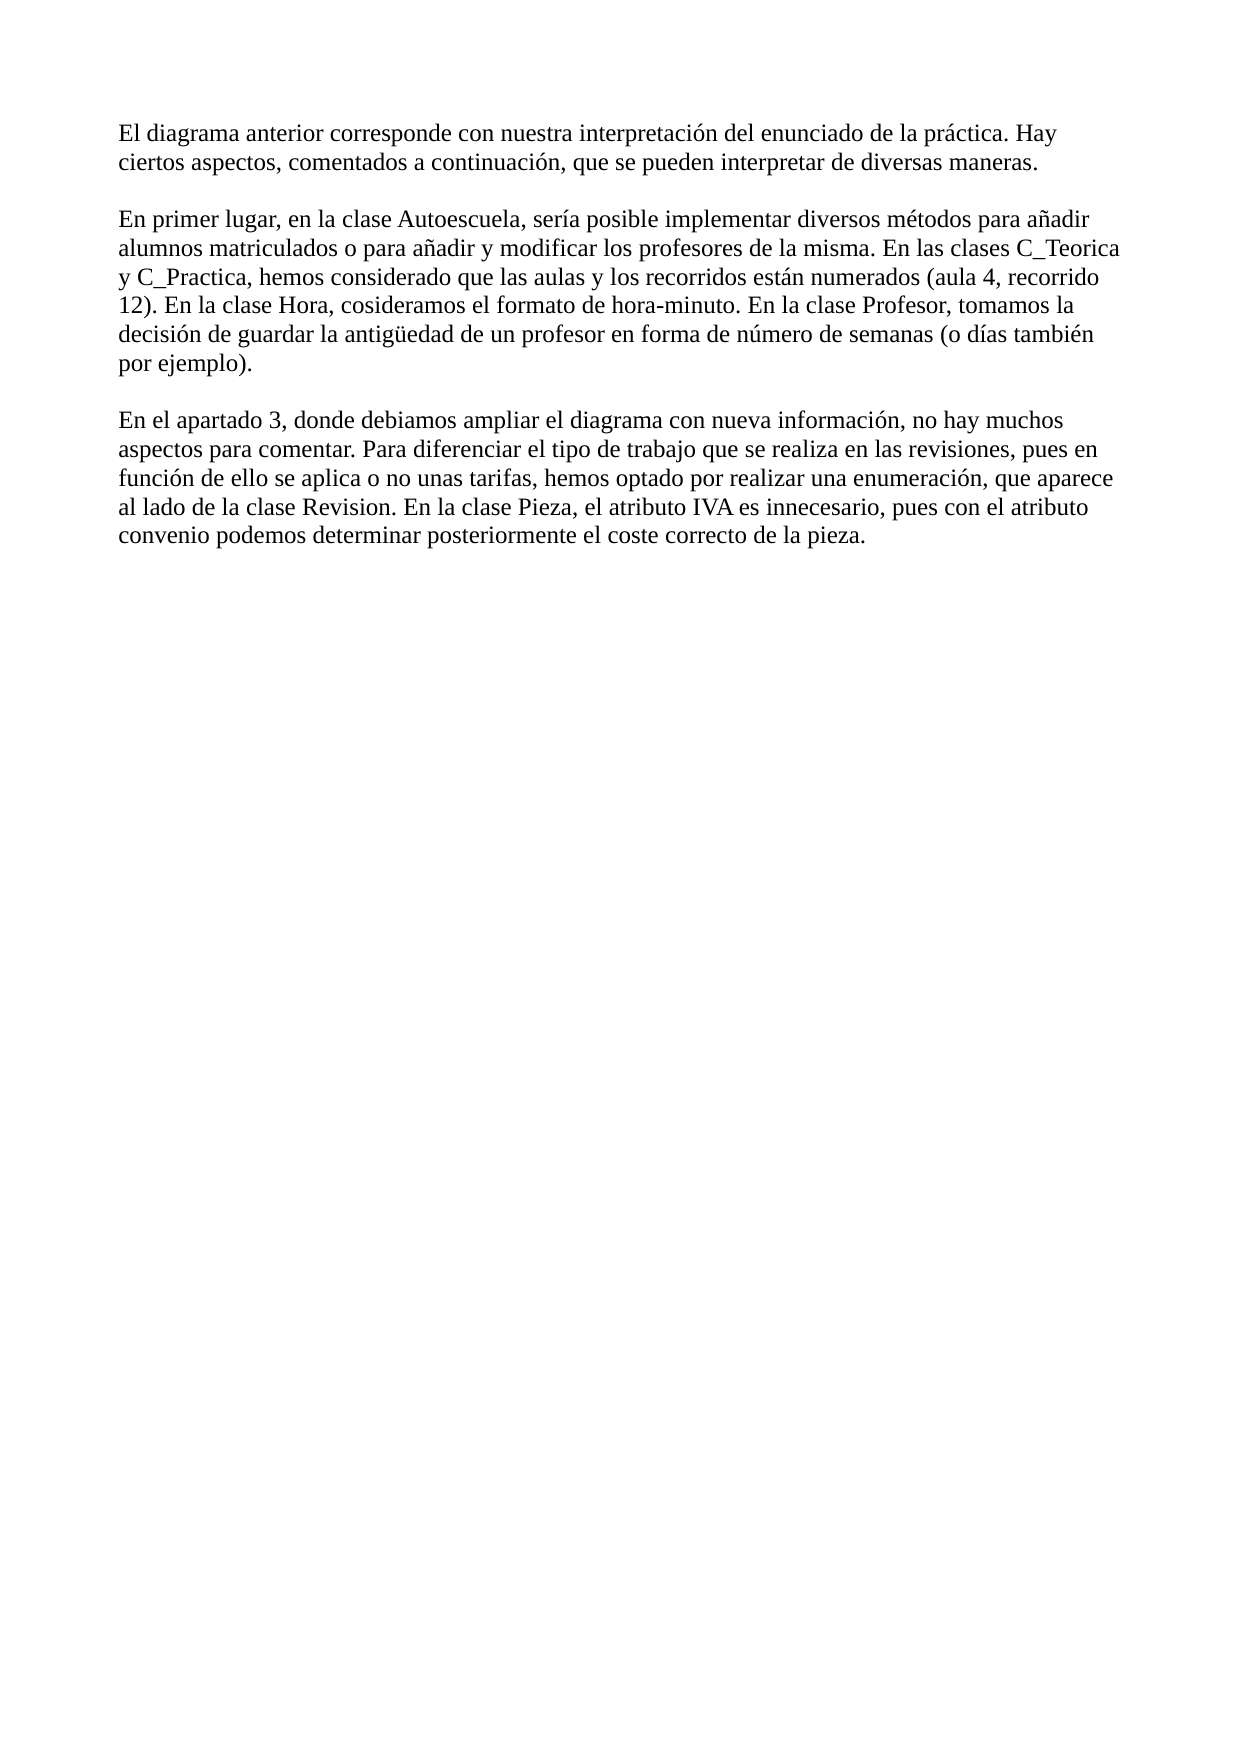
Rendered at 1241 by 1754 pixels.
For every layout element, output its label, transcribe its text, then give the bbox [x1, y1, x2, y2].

text El diagrama anterior corresponde con nuestra interpretación del enunciado de la práctica. Hay ciertos aspectos, comentados a continuación, que se pueden interpretar de diversas maneras. [118, 118, 1122, 176]
text En el apartado 3, donde debiamos ampliar el diagrama con nueva información, no hay muchos aspectos para comentar. Para diferenciar el tipo de trabajo que se realiza en las revisiones, pues en función de ello se aplica o no unas tarifas, hemos optado por realizar una enumeración, que aparece al lado de la clase Revision. En la clase Pieza, el atributo IVA es innecesario, pues con el atributo convenio podemos determinar posteriormente el coste correcto de la pieza. [118, 406, 1122, 549]
text En primer lugar, en la clase Autoescuela, sería posible implementar diversos métodos para añadir alumnos matriculados o para añadir y modificar los profesores de la misma. En las clases C_Teorica y C_Practica, hemos considerado que las aulas y los recorridos están numerados (aula 4, recorrido 12). En la clase Hora, cosideramos el formato de hora-minuto. En la clase Profesor, tomamos la decisión de guardar la antigüedad de un profesor en forma de número de semanas (o días también por ejemplo). [118, 204, 1122, 377]
